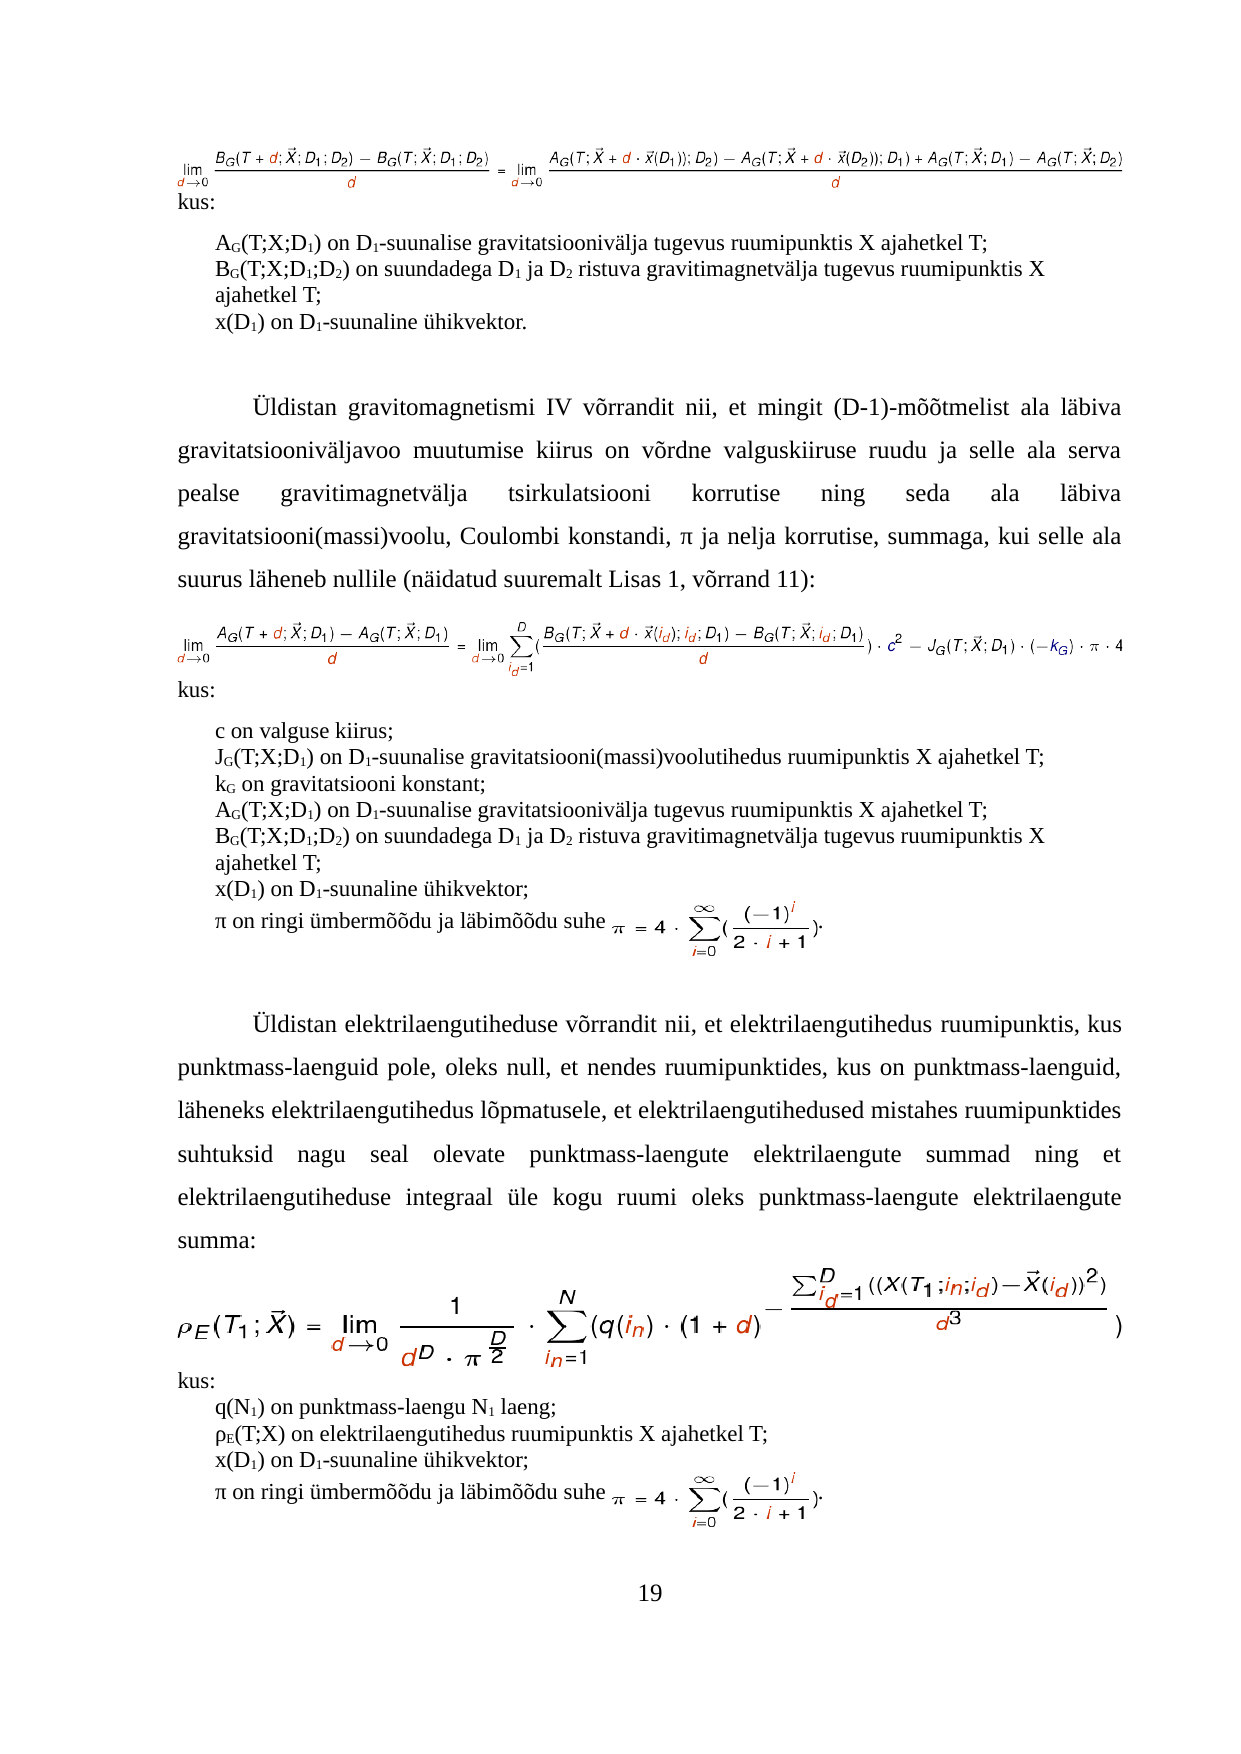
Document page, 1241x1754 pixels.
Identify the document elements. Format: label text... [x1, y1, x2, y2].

text c on valguse kiirus; JG(T;X;D1) on D1-suunalise gravitatsiooni(massi)voolutihedus ruumipunktis X ajahetkel T; kG on gravitatsiooni konstant; AG(T;X;D1) on D1-suunalise gravitatsioonivälja tugevus ruumipunktis X ajahetkel T; BG(T;X;D1;D2) on suundadega D1 ja D2 ristuva gravitimagnetvälja tugevus ruumipunktis X ajahetkel T; x(D1) on D1-suunaline ühikvektor; π on ringi ümbermõõdu ja läbimõõdu suhe . [215, 717, 1122, 955]
text Üldistan elektrilaengutiheduse võrrandit nii, et elektrilaengutihedus ruumipunktis, kus punktmass-laenguid pole, oleks null, et nendes ruumipunktides, kus on punktmass-laenguid, läheneks elektrilaengutihedus lõpmatusele, et elektrilaengutihedused mistahes ruumipunktides suhtuksid nagu seal olevate punktmass-laengute elektrilaengute summad ning et elektrilaengutiheduse integraal üle kogu ruumi oleks punktmass-laengute elektrilaengute summa: [177, 1009, 1122, 1254]
picture [177, 622, 1123, 676]
text kus: [177, 188, 1122, 214]
text q(N1) on punktmass-laengu N1 laeng; ρE(T;X) on elektrilaengutihedus ruumipunktis X ajahetkel T; x(D1) on D1-suunaline ühikvektor; π on ringi ümbermõõdu ja läbimõõdu suhe . [215, 1393, 1122, 1526]
text Üldistan gravitomagnetismi IV võrrandit nii, et mingit (D-1)-mõõtmelist ala läbiva gravitatsiooniväljavoo muutumise kiirus on võrdne valguskiiruse ruudu ja selle ala serva pealse gravitimagnetvälja tsirkulatsiooni korrutise ning seda ala läbiva gravitatsiooni(massi)voolu, Coulombi konstandi, π ja nelja korrutise, summaga, kui selle ala suurus läheneb nullile (näidatud suuremalt Lisas 1, võrrand 11): [177, 392, 1122, 593]
picture [611, 1472, 818, 1527]
text kus: [177, 1367, 1122, 1393]
text kus: [177, 676, 1122, 702]
picture [177, 147, 1123, 188]
picture [611, 901, 818, 956]
text AG(T;X;D1) on D1-suunalise gravitatsioonivälja tugevus ruumipunktis X ajahetkel T; BG(T;X;D1;D2) on suundadega D1 ja D2 ristuva gravitimagnetvälja tugevus ruumipunktis X ajahetkel T; x(D1) on D1-suunaline ühikvektor. [215, 229, 1122, 334]
picture [177, 1268, 1123, 1367]
